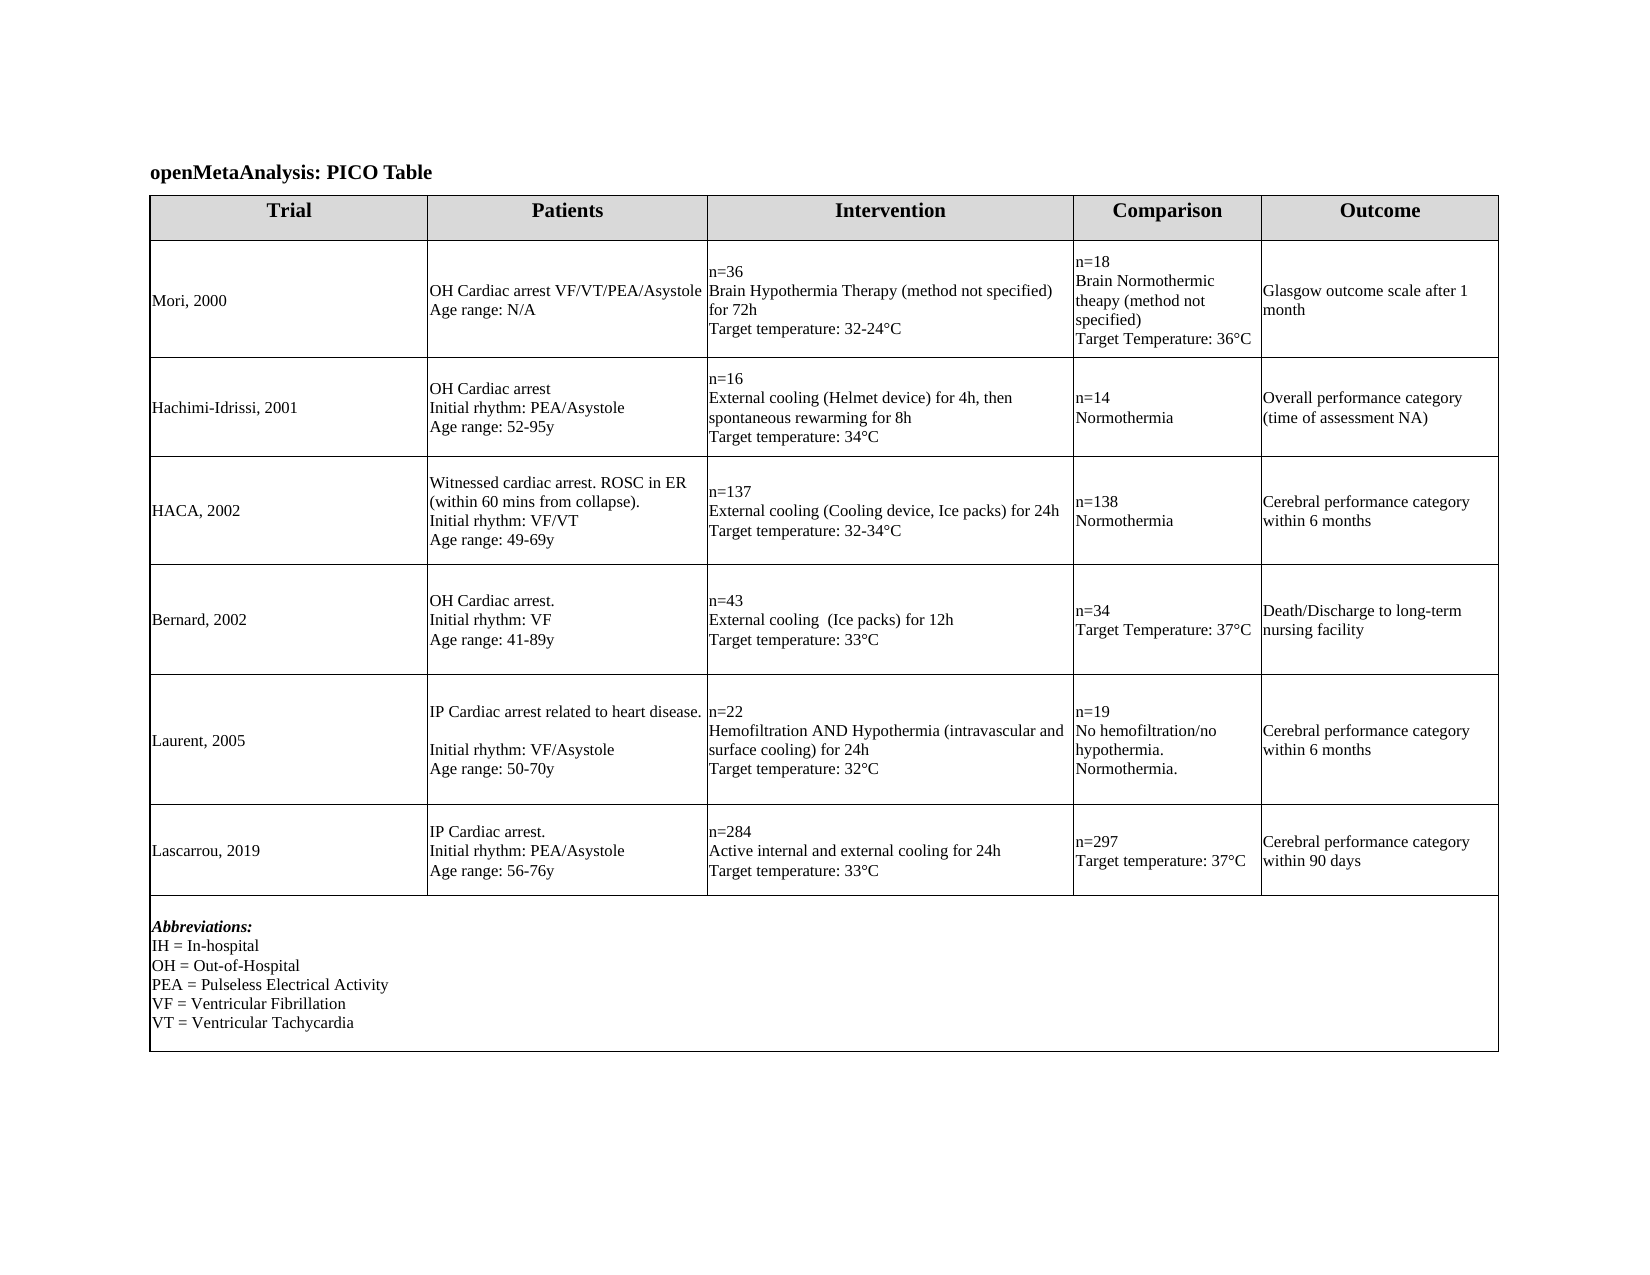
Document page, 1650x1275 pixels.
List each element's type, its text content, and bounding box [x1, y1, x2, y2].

table_cell Mori, 2000 [151, 241, 427, 357]
table_header Trial [151, 196, 427, 240]
table_cell OH Cardiac arrest. Initial rhythm: VF Age range: 41-89y [428, 565, 707, 673]
table_cell Hachimi-Idrissi, 2001 [151, 358, 427, 456]
table_cell IP Cardiac arrest related to heart disease. Initial rhythm: VF/Asystole Age range: 50-70y [428, 675, 707, 804]
table_header Patients [428, 196, 707, 240]
table_cell n=18 Brain Normothermic theapy (method not specified) Target Temperature: 36°C [1074, 241, 1261, 357]
table_cell Cerebral performance category within 90 days [1262, 805, 1498, 895]
table_cell Glasgow outcome scale after 1 month [1262, 241, 1498, 357]
table_cell Death/Discharge to long-term nursing facility [1262, 565, 1498, 673]
table_cell Witnessed cardiac arrest. ROSC in ER (within 60 mins from collapse). Initial rhythm: VF/VT Age range: 49-69y [428, 457, 707, 563]
table_cell n=284 Active internal and external cooling for 24h Target temperature: 33°C [708, 805, 1073, 895]
table_cell Bernard, 2002 [151, 565, 427, 673]
table_cell n=138 Normothermia [1074, 457, 1261, 563]
table_header Comparison [1074, 196, 1261, 240]
table_cell Laurent, 2005 [151, 675, 427, 804]
table_header Outcome [1262, 196, 1498, 240]
table_cell OH Cardiac arrest VF/VT/PEA/Asystole Age range: N/A [428, 241, 707, 357]
text openMetaAnalysis: PICO Table [150, 160, 1500, 184]
table_cell n=297 Target temperature: 37°C [1074, 805, 1261, 895]
table_cell n=137 External cooling (Cooling device, Ice packs) for 24h Target temperature: 32-34°C [708, 457, 1073, 563]
table_cell n=22 Hemofiltration AND Hypothermia (intravascular and surface cooling) for 24h Target temperature: 32°C [708, 675, 1073, 804]
table_cell n=34 Target Temperature: 37°C [1074, 565, 1261, 673]
table_cell OH Cardiac arrest Initial rhythm: PEA/Asystole Age range: 52-95y [428, 358, 707, 456]
table_cell n=14 Normothermia [1074, 358, 1261, 456]
table_cell n=19 No hemofiltration/no hypothermia. Normothermia. [1074, 675, 1261, 804]
table_cell IP Cardiac arrest. Initial rhythm: PEA/Asystole Age range: 56-76y [428, 805, 707, 895]
table_cell Overall performance category (time of assessment NA) [1262, 358, 1498, 456]
table_cell HACA, 2002 [151, 457, 427, 563]
table_cell n=43 External cooling (Ice packs) for 12h Target temperature: 33°C [708, 565, 1073, 673]
table_cell Cerebral performance category within 6 months [1262, 457, 1498, 563]
table_header Intervention [708, 196, 1073, 240]
table_cell n=16 External cooling (Helmet device) for 4h, then spontaneous rewarming for 8h Target temperature: 34°C [708, 358, 1073, 456]
table_cell n=36 Brain Hypothermia Therapy (method not specified) for 72h Target temperature: 32-24°C [708, 241, 1073, 357]
table_cell Lascarrou, 2019 [151, 805, 427, 895]
table_cell Cerebral performance category within 6 months [1262, 675, 1498, 804]
table_cell Abbreviations: IH = In-hospital OH = Out-of-Hospital PEA = Pulseless Electrical Activity VF = Ventricular Fibrillation VT = Ventricular Tachycardia [151, 896, 1498, 1051]
